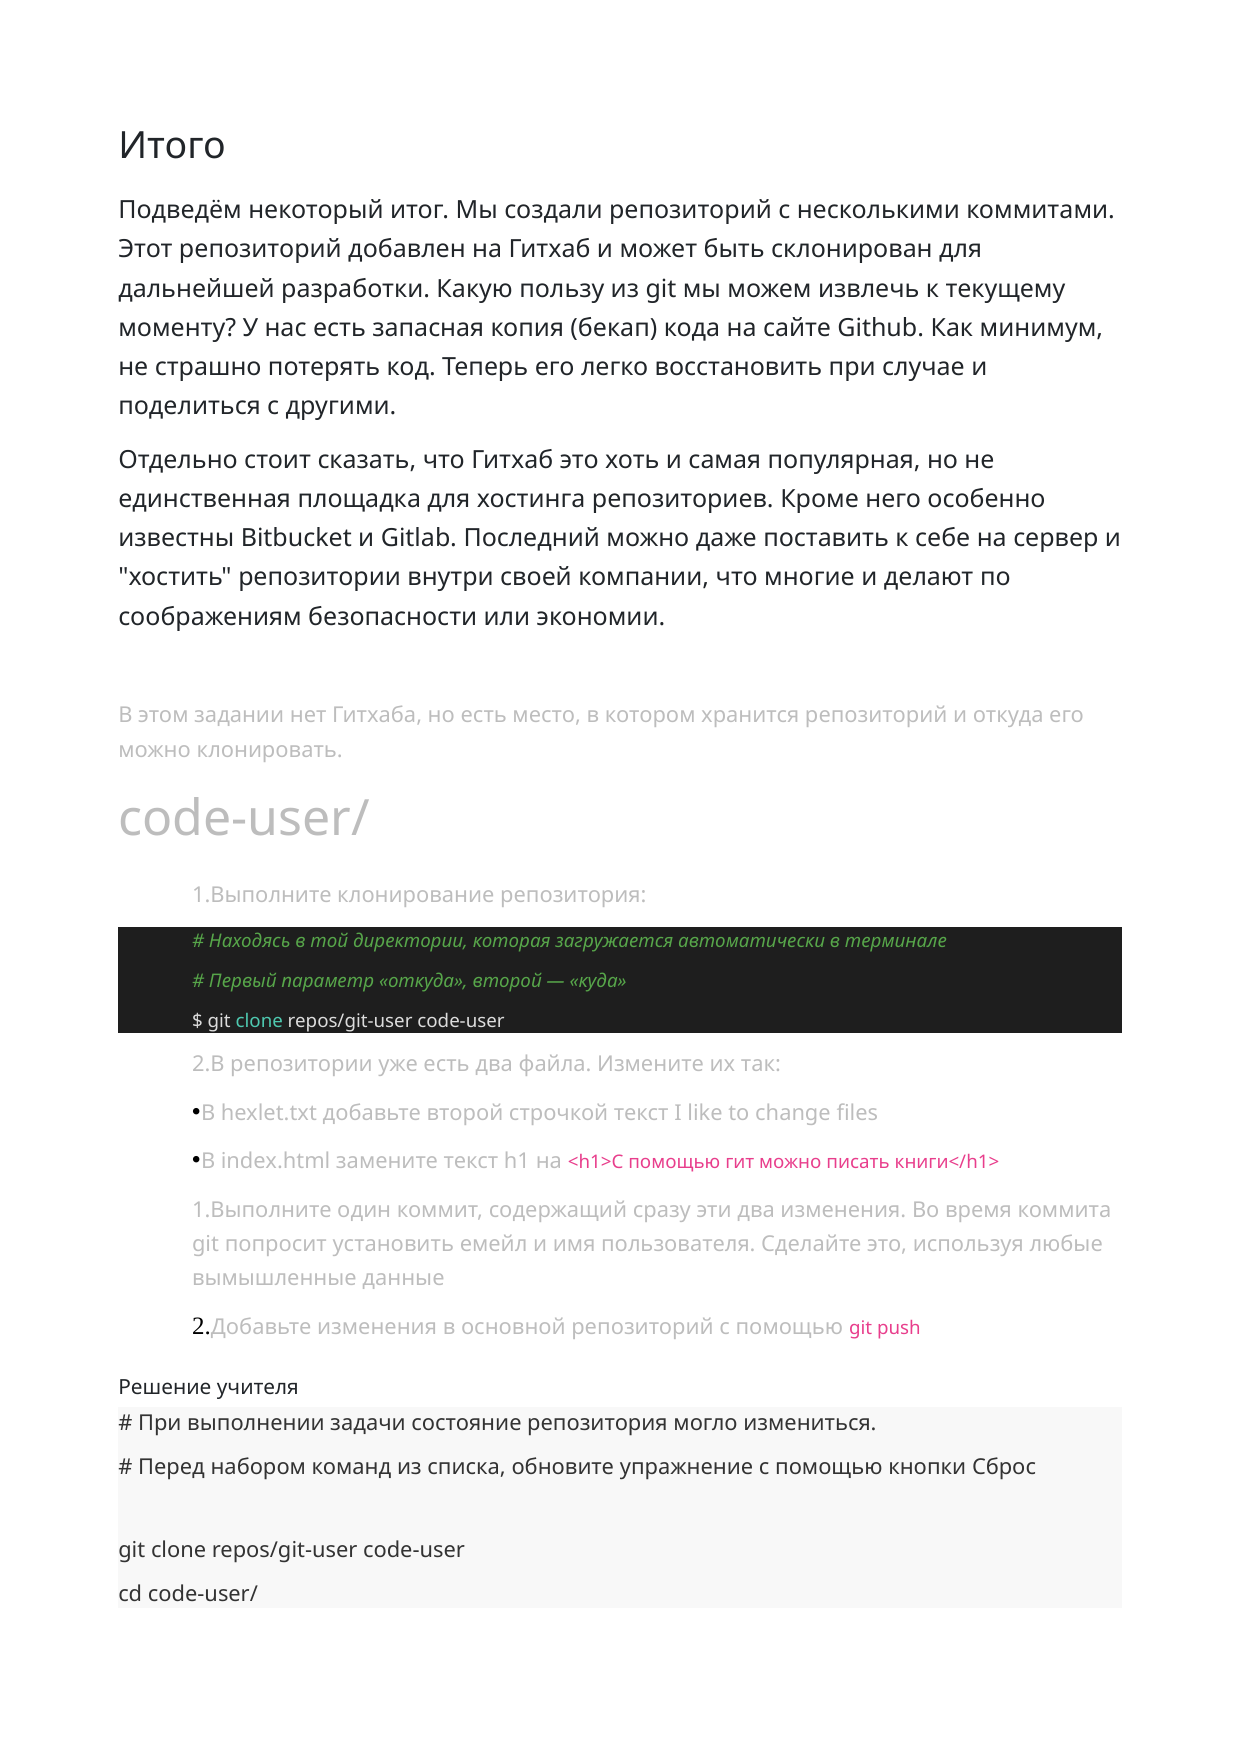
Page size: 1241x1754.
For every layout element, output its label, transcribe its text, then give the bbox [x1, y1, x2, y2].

list Выполните один коммит, содержащий сразу эти два изменения. Во время коммита git попросит установить емейл и имя пользователя. Сделайте это, используя любые вымышленные данные [118, 1194, 1122, 1292]
list Выполните клонирование репозитория: [118, 879, 1122, 908]
subtitle Итого [118, 118, 1122, 169]
subtitle Решение учителя [118, 1372, 1122, 1401]
text # Перед набором команд из списка, обновите упражнение с помощью кнопки Сброс [118, 1451, 1122, 1481]
list В репозитории уже есть два файла. Измените их так: [118, 1048, 1122, 1077]
text # При выполнении задачи состояние репозитория могло измениться. [118, 1407, 1122, 1437]
subtitle code-user/ [118, 782, 1122, 851]
list Добавьте изменения в основной репозиторий с помощью git push [118, 1311, 1122, 1341]
text cd code-user/ [118, 1578, 1122, 1608]
list # Находясь в той директории, которая загружается автоматически в терминале [118, 927, 1122, 953]
text В этом задании нет Гитхаба, но есть место, в котором хранится репозиторий и откуда его можно клонировать. [118, 699, 1122, 763]
list В hexlet.txt добавьте второй строчкой текст I like to change files [118, 1096, 1122, 1126]
text Подведём некоторый итог. Мы создали репозиторий с несколькими коммитами. Этот репозиторий добавлен на Гитхаб и может быть склонирован для дальнейшей разработки. Какую пользу из git мы можем извлечь к текущему моменту? У нас есть запасная копия (бекап) кода на сайте Github. Как минимум, не страшно потерять код. Теперь его легко восстановить при случае и поделиться с другими. [118, 192, 1122, 422]
text Отдельно стоит сказать, что Гитхаб это хоть и самая популярная, но не единственная площадка для хостинга репозиториев. Кроме него особенно известны Bitbucket и Gitlab. Последний можно даже поставить к себе на сервер и "хостить" репозитории внутри своей компании, что многие и делают по соображениям безопасности или экономии. [118, 441, 1122, 632]
text git clone repos/git-user code-user [118, 1534, 1122, 1564]
list # Первый параметр «откуда», второй — «куда» [118, 967, 1122, 993]
list В index.html замените текст h1 на <h1>С помощью гит можно писать книги</h1> [118, 1145, 1122, 1175]
list $ git clone repos/git-user code-user [118, 1008, 1122, 1033]
